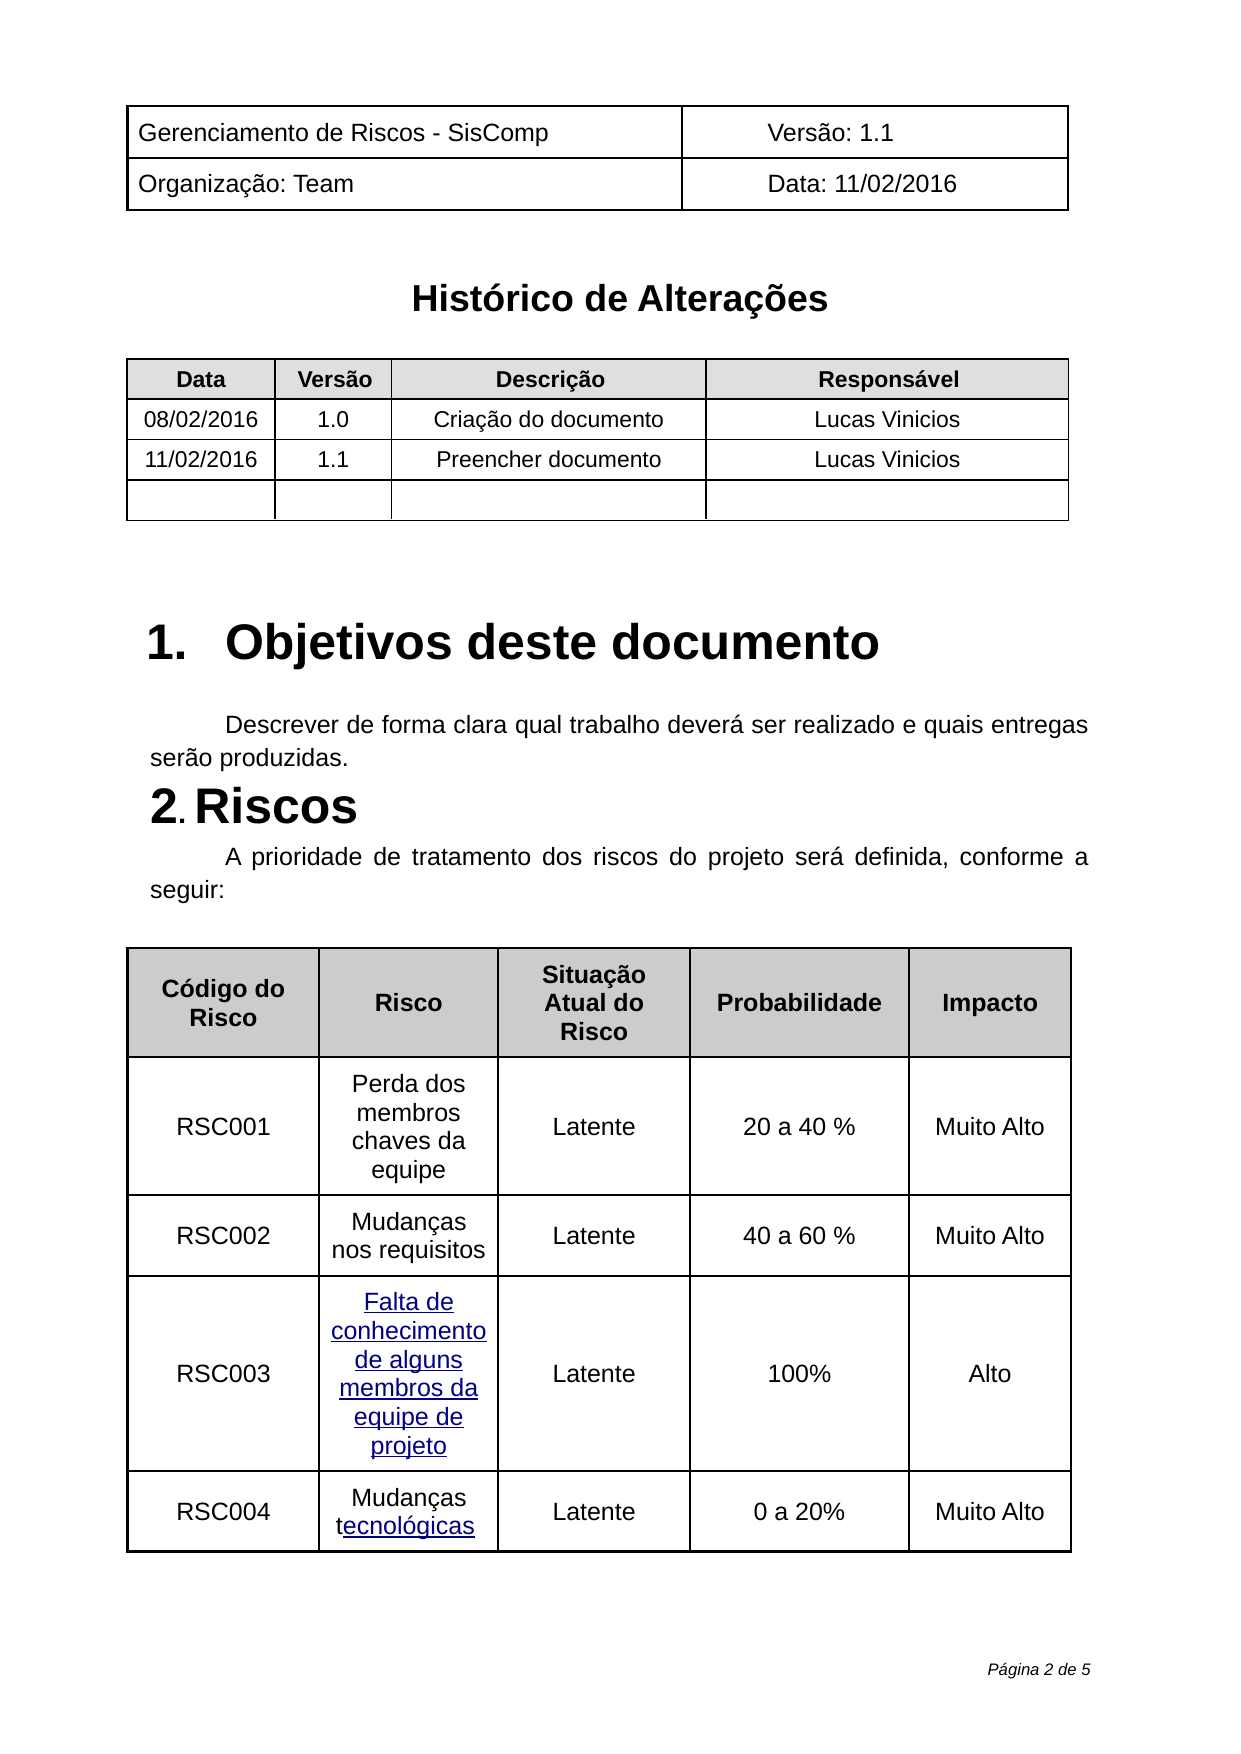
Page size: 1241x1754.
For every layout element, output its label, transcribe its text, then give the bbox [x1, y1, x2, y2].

table_cell 1.0 [276, 400, 391, 439]
table_cell Falta de conhecimento de alguns membros da equipe de projeto [320, 1277, 497, 1470]
table_cell Criação do documento [392, 400, 705, 439]
table_cell [392, 481, 705, 519]
table_cell Latente [499, 1277, 689, 1470]
table_cell RSC003 [129, 1277, 318, 1470]
table_cell [707, 481, 1068, 519]
text A prioridade de tratamento dos riscos do projeto será definida, conforme a seguir: [150, 842, 1090, 904]
table_header Impacto [910, 949, 1070, 1056]
text 2. Riscos [150, 776, 1090, 834]
table_cell Muito Alto [910, 1196, 1070, 1274]
table_cell Latente [499, 1058, 689, 1194]
table_cell Lucas Vinicios [707, 400, 1068, 439]
table_cell 40 a 60 % [691, 1196, 908, 1274]
table_cell [128, 481, 274, 519]
table_cell RSC004 [129, 1472, 318, 1550]
table_cell 11/02/2016 [128, 440, 274, 479]
table_cell Lucas Vinicios [707, 440, 1068, 479]
table_header Versão [276, 360, 391, 398]
table_cell 1.1 [276, 440, 391, 479]
table_cell Mudanças nos requisitos [320, 1196, 497, 1274]
table_cell Latente [499, 1472, 689, 1550]
table_header Data [128, 360, 274, 398]
table_header Probabilidade [691, 949, 908, 1056]
text Histórico de Alterações [150, 276, 1090, 319]
table_header Risco [320, 949, 497, 1056]
table_cell [276, 481, 391, 519]
table_cell Mudanças tecnológicas [320, 1472, 497, 1550]
table_header Código do Risco [129, 949, 318, 1056]
table_header Descrição [392, 360, 705, 398]
table_cell RSC002 [129, 1196, 318, 1274]
table_cell 100% [691, 1277, 908, 1470]
table_cell 0 a 20% [691, 1472, 908, 1550]
table_cell Alto [910, 1277, 1070, 1470]
subtitle Descrever de forma clara qual trabalho deverá ser realizado e quais entregas serão produzidas. [150, 710, 1090, 772]
table_cell Latente [499, 1196, 689, 1274]
table_cell RSC001 [129, 1058, 318, 1194]
table_cell Preencher documento [392, 440, 705, 479]
subtitle Objetivos deste documento [150, 613, 1090, 670]
table_cell Perda dos membros chaves da equipe [320, 1058, 497, 1194]
table_cell 20 a 40 % [691, 1058, 908, 1194]
table_header Responsável [707, 360, 1068, 398]
table_cell Muito Alto [910, 1472, 1070, 1550]
table_header Situação Atual do Risco [499, 949, 689, 1056]
table_cell Muito Alto [910, 1058, 1070, 1194]
table_cell 08/02/2016 [128, 400, 274, 439]
